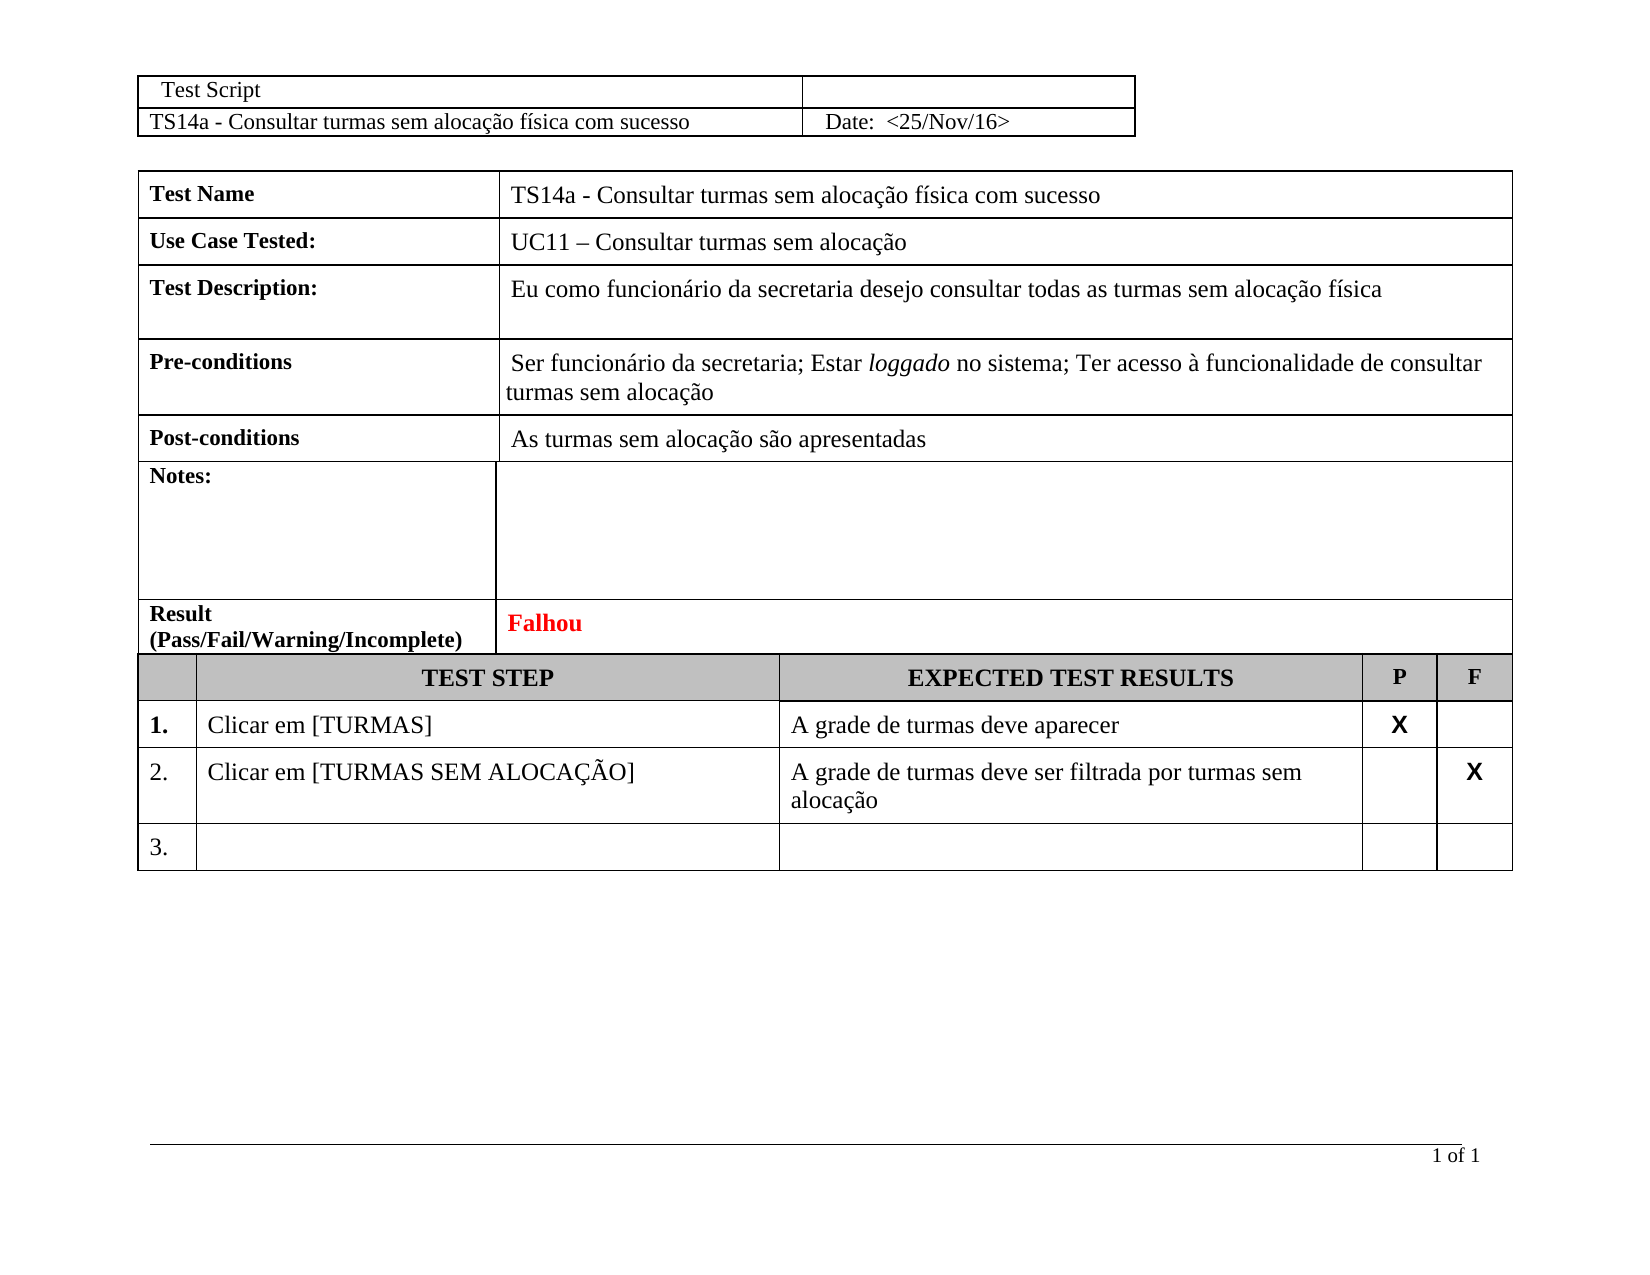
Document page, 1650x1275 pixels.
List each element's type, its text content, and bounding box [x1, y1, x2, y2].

table_header TS14a - Consultar turmas sem alocação física com sucesso [500, 172, 1512, 217]
table_cell Result (Pass/Fail/Warning/Incomplete) [139, 600, 495, 653]
table_cell Ser funcionário da secretaria; Estar loggado no sistema; Ter acesso à funcionalidade de consultar turmas sem alocação [500, 340, 1512, 414]
table_cell [139, 655, 196, 700]
table_cell [139, 824, 196, 869]
table_cell TEST STEP [197, 655, 779, 700]
table_cell A grade de turmas deve aparecer [780, 702, 1362, 747]
table_cell Eu como funcionário da secretaria desejo consultar todas as turmas sem alocação física [500, 266, 1512, 338]
table_cell Clicar em [TURMAS] [197, 701, 779, 747]
table_cell [1363, 824, 1436, 869]
table_cell [197, 824, 779, 869]
table_cell Clicar em [TURMAS SEM ALOCAÇÃO] [197, 748, 779, 823]
table_cell F [1438, 655, 1512, 700]
table_cell X [1438, 748, 1512, 823]
table_cell Notes: [139, 462, 495, 599]
table_cell [139, 701, 196, 747]
table_cell EXPECTED TEST RESULTS [780, 655, 1362, 700]
table_cell As turmas sem alocação são apresentadas [500, 416, 1512, 461]
table_cell Post-conditions [139, 416, 499, 461]
table_cell [1438, 702, 1512, 747]
table_cell Falhou [497, 600, 1512, 653]
table_cell Test Description: [139, 266, 499, 338]
table_cell UC11 – Consultar turmas sem alocação [500, 219, 1512, 264]
table_cell [139, 748, 196, 823]
table_header Test Name [139, 172, 499, 217]
table_cell X [1363, 702, 1436, 747]
table_cell [780, 824, 1362, 869]
table_cell Use Case Tested: [139, 219, 499, 264]
table_cell [1363, 748, 1436, 823]
table_cell Pre-conditions [139, 340, 499, 414]
table_cell [1438, 824, 1512, 869]
table_cell A grade de turmas deve ser filtrada por turmas sem alocação [780, 748, 1362, 823]
table_cell P [1363, 655, 1436, 700]
table_cell [497, 462, 1512, 599]
